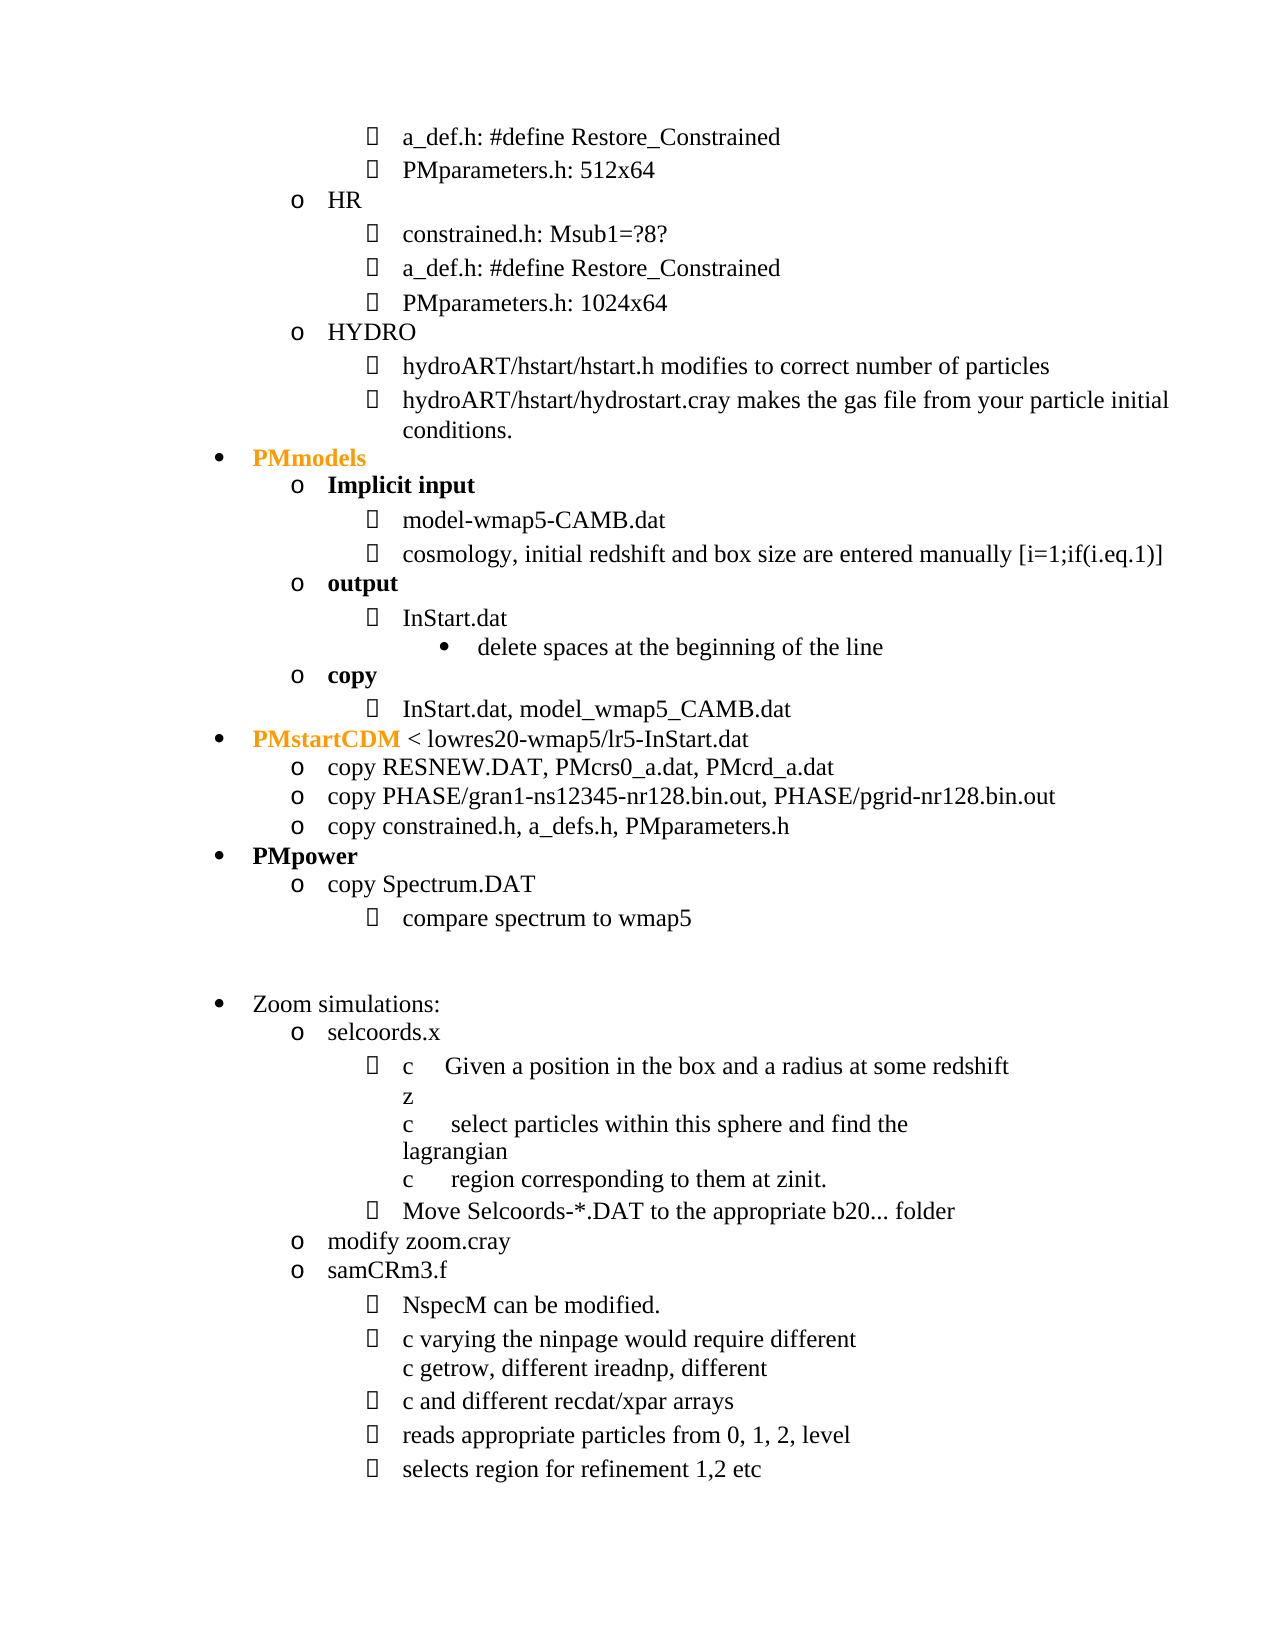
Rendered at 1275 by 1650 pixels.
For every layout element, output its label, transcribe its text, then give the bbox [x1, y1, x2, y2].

list PMmodels [378, 444, 1186, 472]
list copy RESNEW.DAT, PMcrs0_a.dat, PMcrd_a.dat [290, 753, 1186, 782]
list HR [290, 186, 1186, 216]
list Zoom simulations: [215, 990, 252, 1018]
list hydroART/hstart/hstart.h modifies to correct number of particles [365, 348, 1186, 382]
list InStart.dat, model_wmap5_CAMB.dat [365, 691, 1186, 725]
list PMpower [215, 842, 252, 870]
list output [290, 569, 1186, 599]
list copy constrained.h, a_defs.h, PMparameters.h [290, 812, 1186, 842]
list Zoom simulations: [447, 990, 1186, 1018]
list c Given a position in the box and a radius at some redshift z c select particles within this sphere and find the lagrangian c region corresponding to them at zinit. [365, 1048, 1186, 1193]
list PMstartCDM < lowres20-wmap5/lr5-InStart.dat [215, 725, 252, 753]
list samCRm3.f [290, 1257, 1186, 1286]
list NspecM can be modified. [365, 1286, 1186, 1321]
list copy [290, 661, 1186, 691]
list delete spaces at the beginning of the line [440, 633, 477, 661]
list PMparameters.h: 512x64 [365, 152, 1186, 186]
list a_def.h: #define Restore_Constrained [365, 118, 1186, 152]
list HYDRO [290, 318, 1186, 348]
list copy PHASE/gran1-ns12345-nr128.bin.out, PHASE/pgrid-nr128.bin.out [290, 782, 1186, 812]
list constrained.h: Msub1=?8? [365, 216, 1186, 250]
list selects region for refinement 1,2 etc [365, 1450, 1186, 1484]
list PMstartCDM < lowres20-wmap5/lr5-InStart.dat [755, 725, 1186, 753]
list compare spectrum to wmap5 [365, 899, 1186, 933]
list copy Spectrum.DAT [290, 870, 1186, 899]
list Move Selcoords-*.DAT to the appropriate b20... folder [365, 1193, 1186, 1227]
list a_def.h: #define Restore_Constrained [365, 250, 1186, 284]
list c varying the ninpage would require different c getrow, different ireadnp, different [365, 1321, 1186, 1382]
list delete spaces at the beginning of the line [889, 633, 1186, 661]
list reads appropriate particles from 0, 1, 2, level [365, 1416, 1186, 1450]
list Implicit input [290, 472, 1186, 501]
list model-wmap5-CAMB.dat [365, 501, 1186, 535]
list PMmodels [215, 444, 252, 472]
list PMparameters.h: 1024x64 [365, 284, 1186, 318]
list InStart.dat [365, 599, 1186, 633]
list PMpower [364, 842, 1186, 870]
list modify zoom.cray [290, 1227, 1186, 1257]
list hydroART/hstart/hydrostart.cray makes the gas file from your particle initial conditions. [365, 382, 1186, 444]
list c and different recdat/xpar arrays [365, 1382, 1186, 1416]
list cosmology, initial redshift and box size are entered manually [i=1;if(i.eq.1)] [365, 535, 1186, 569]
list selcoords.x [290, 1018, 1186, 1048]
